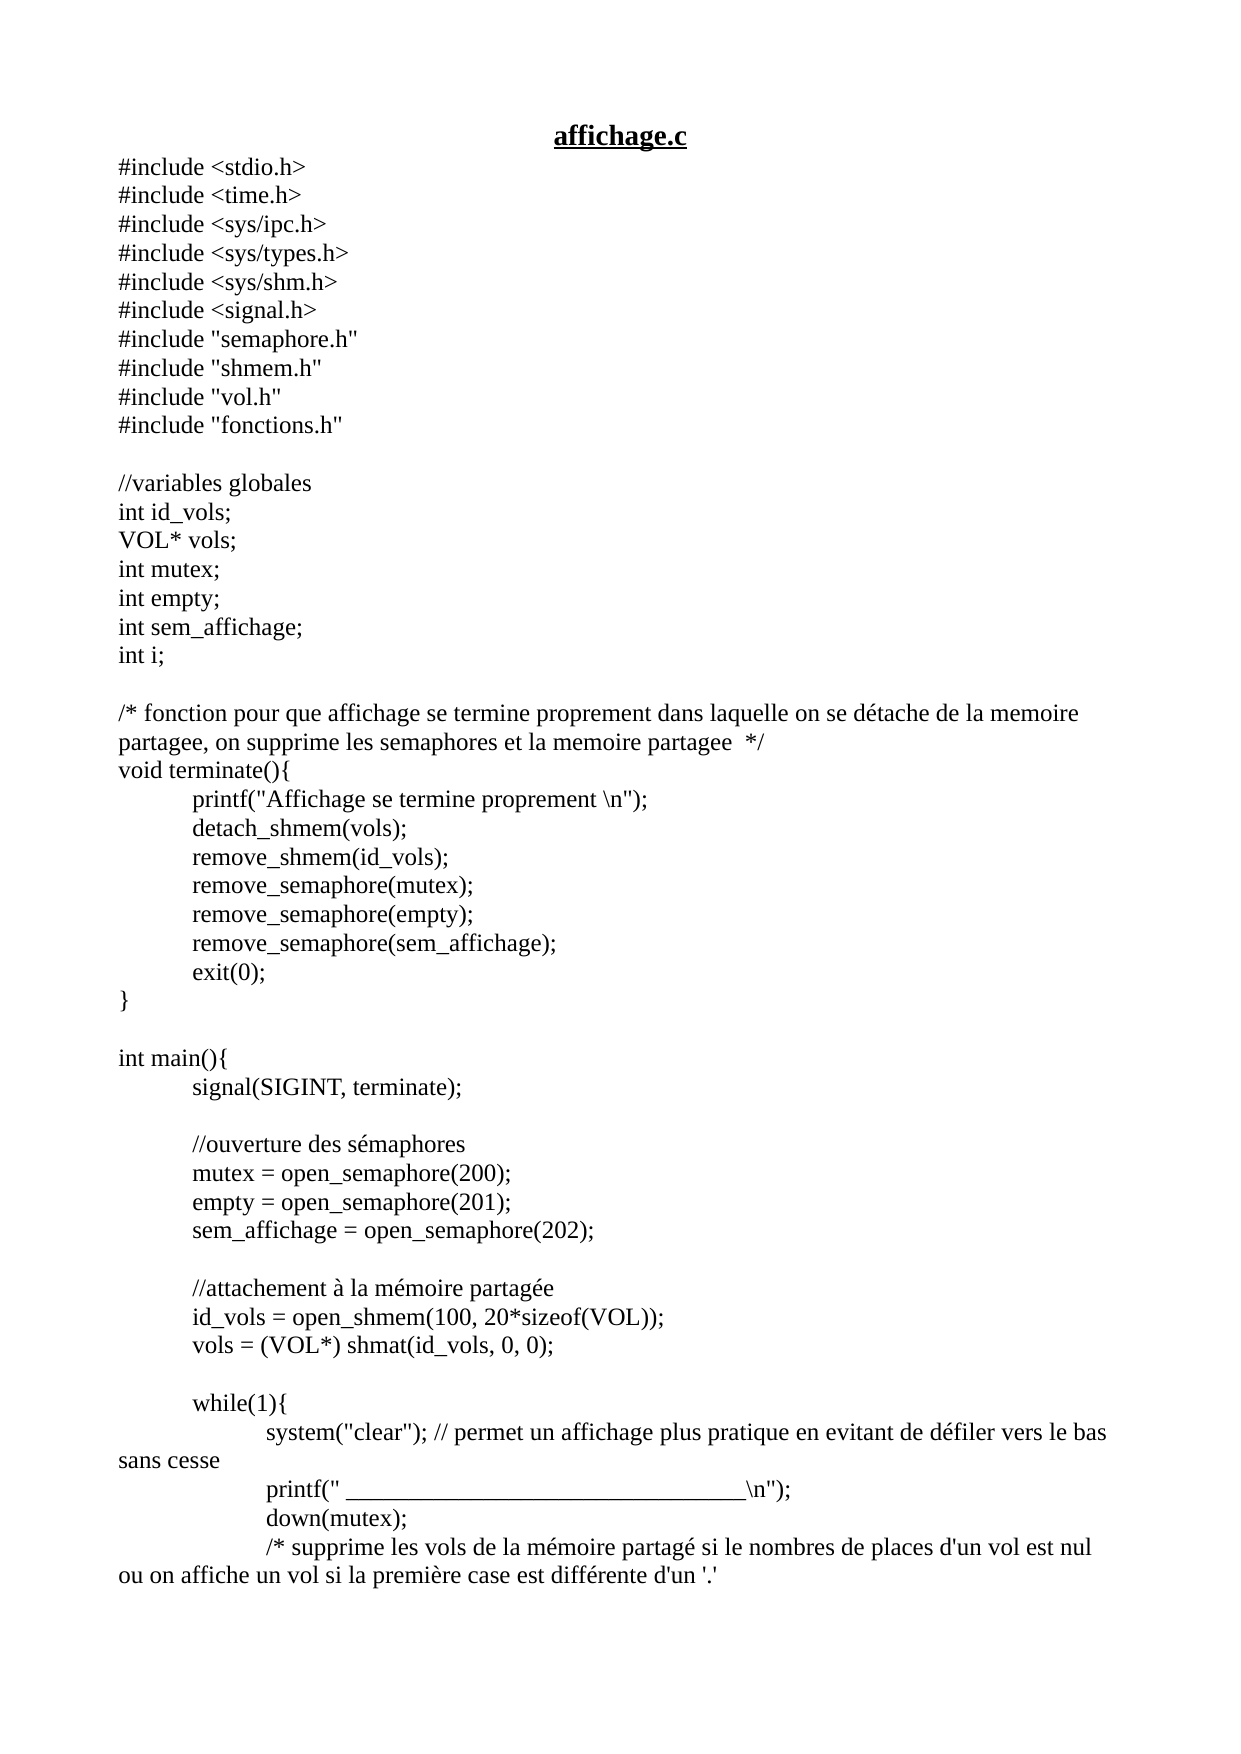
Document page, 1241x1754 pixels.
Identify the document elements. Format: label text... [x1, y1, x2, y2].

text empty = open_semaphore(201); [118, 1187, 1122, 1215]
text #include "shmem.h" [118, 353, 1122, 382]
text /* fonction pour que affichage se termine proprement dans laquelle on se détache de la memoire partagee, on supprime les semaphores et la memoire partagee */ [118, 698, 1122, 755]
text printf(" ________________________________\n"); [118, 1474, 1122, 1503]
text #include <sys/ipc.h> [118, 209, 1122, 238]
text } [118, 985, 1122, 1014]
text mutex = open_semaphore(200); [118, 1158, 1122, 1187]
text printf("Affichage se termine proprement \n"); [118, 784, 1122, 813]
text #include <sys/shm.h> [118, 267, 1122, 295]
text #include <time.h> [118, 180, 1122, 209]
text //ouverture des sémaphores [118, 1129, 1122, 1158]
text id_vols = open_shmem(100, 20*sizeof(VOL)); [118, 1302, 1122, 1330]
text remove_semaphore(sem_affichage); [118, 928, 1122, 957]
text remove_semaphore(empty); [118, 899, 1122, 928]
text #include "semaphore.h" [118, 324, 1122, 353]
text remove_semaphore(mutex); [118, 870, 1122, 899]
text exit(0); [118, 957, 1122, 985]
text int mutex; [118, 554, 1122, 583]
text void terminate(){ [118, 755, 1122, 784]
text remove_shmem(id_vols); [118, 842, 1122, 870]
text /* supprime les vols de la mémoire partagé si le nombres de places d'un vol est nul ou on affiche un vol si la première case est différente d'un '.' [118, 1532, 1122, 1589]
text #include "vol.h" [118, 382, 1122, 410]
text int empty; [118, 583, 1122, 612]
text VOL* vols; [118, 525, 1122, 554]
text #include "fonctions.h" [118, 410, 1122, 439]
text system("clear"); // permet un affichage plus pratique en evitant de défiler vers le bas sans cesse [118, 1417, 1122, 1474]
text int main(){ [118, 1043, 1122, 1072]
text int sem_affichage; [118, 612, 1122, 640]
text affichage.c [118, 118, 1122, 152]
text sem_affichage = open_semaphore(202); [118, 1215, 1122, 1244]
text while(1){ [118, 1388, 1122, 1417]
text int id_vols; [118, 497, 1122, 525]
text down(mutex); [118, 1503, 1122, 1532]
text //attachement à la mémoire partagée [118, 1273, 1122, 1302]
text signal(SIGINT, terminate); [118, 1072, 1122, 1100]
text //variables globales [118, 468, 1122, 497]
text #include <signal.h> [118, 295, 1122, 324]
text #include <sys/types.h> [118, 238, 1122, 267]
text vols = (VOL*) shmat(id_vols, 0, 0); [118, 1330, 1122, 1359]
text detach_shmem(vols); [118, 813, 1122, 842]
text #include <stdio.h> [118, 152, 1122, 180]
text int i; [118, 640, 1122, 669]
